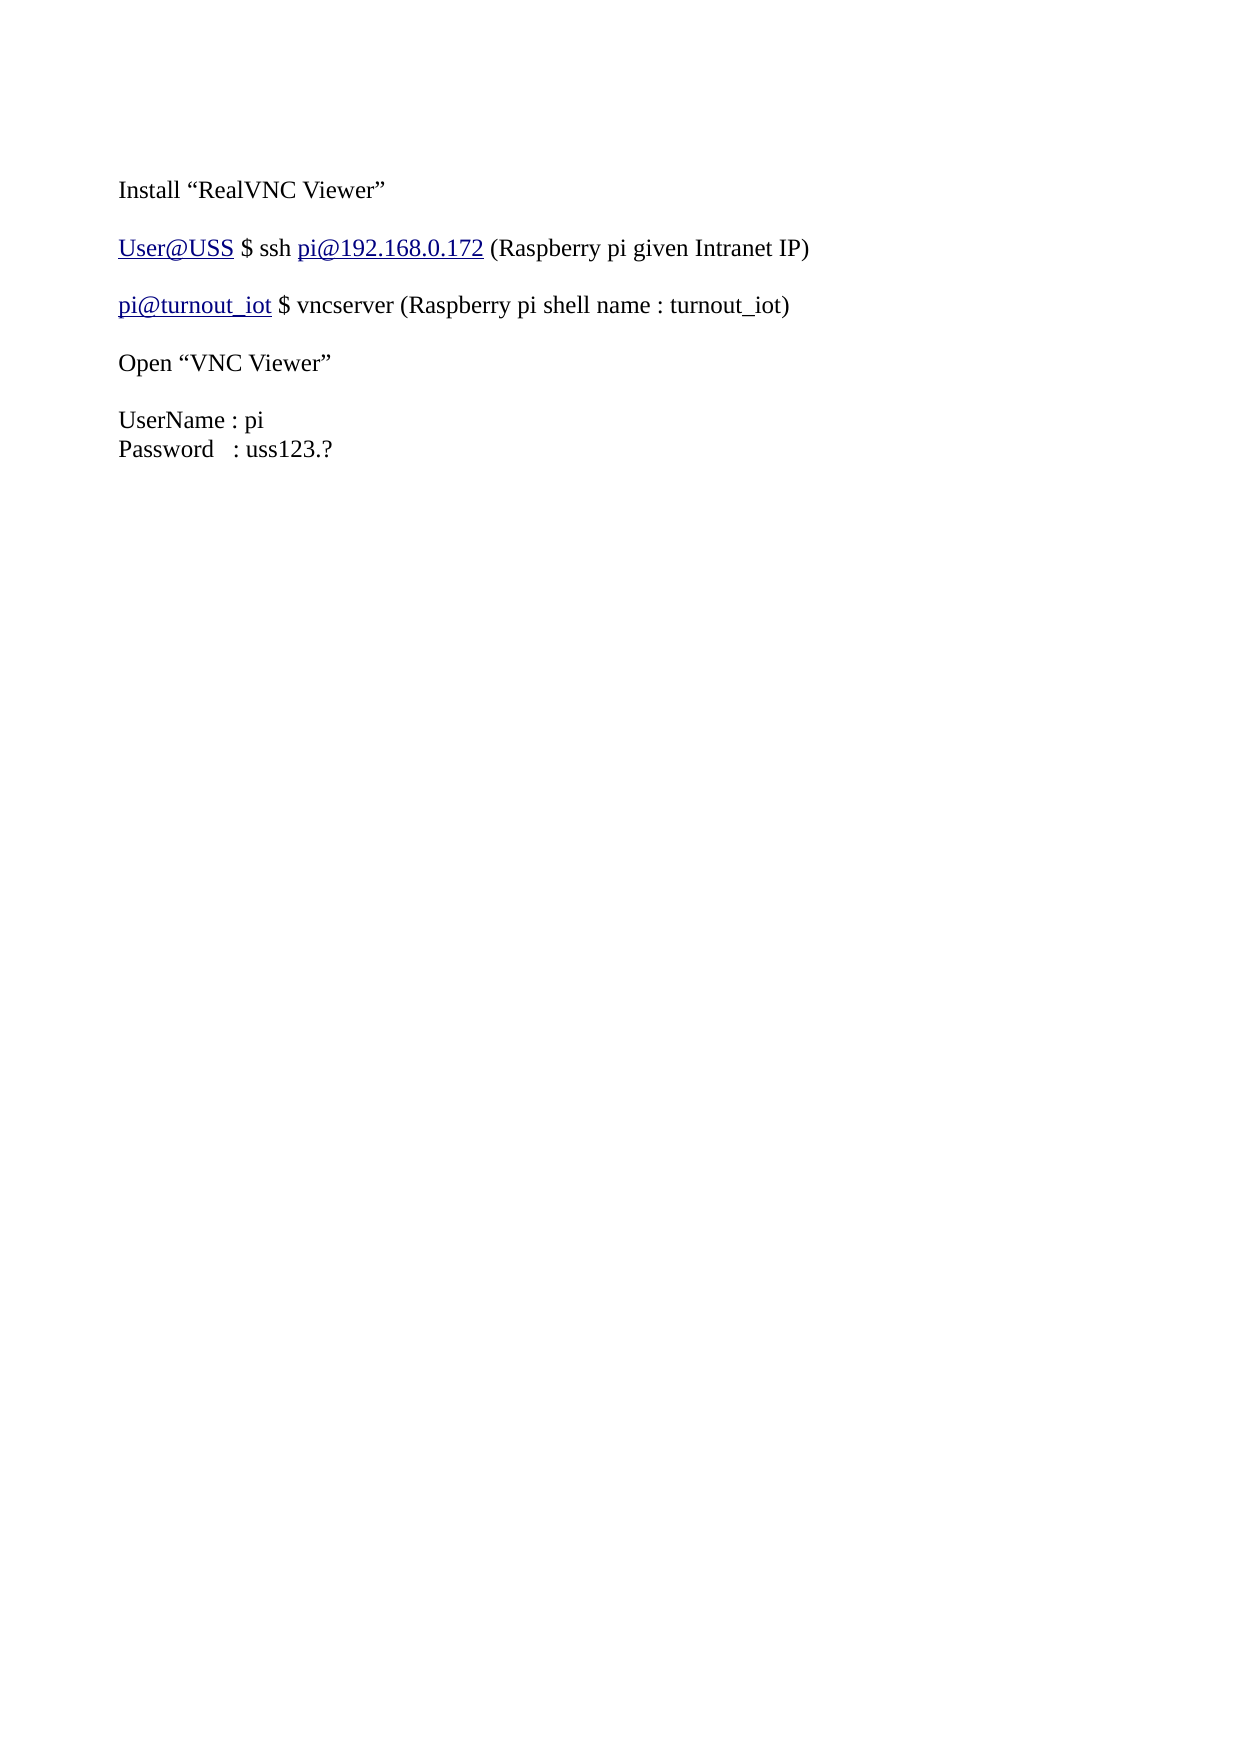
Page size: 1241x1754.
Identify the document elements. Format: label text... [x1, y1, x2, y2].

text User@USS $ ssh pi@192.168.0.172 (Raspberry pi given Intranet IP) [118, 233, 1122, 262]
text Open “VNC Viewer” [118, 348, 1122, 377]
text pi@turnout_iot $ vncserver (Raspberry pi shell name : turnout_iot) [118, 291, 1122, 319]
text Password : uss123.? [118, 434, 1122, 463]
text UserName : pi [118, 406, 1122, 434]
text Install “RealVNC Viewer” [118, 176, 1122, 204]
